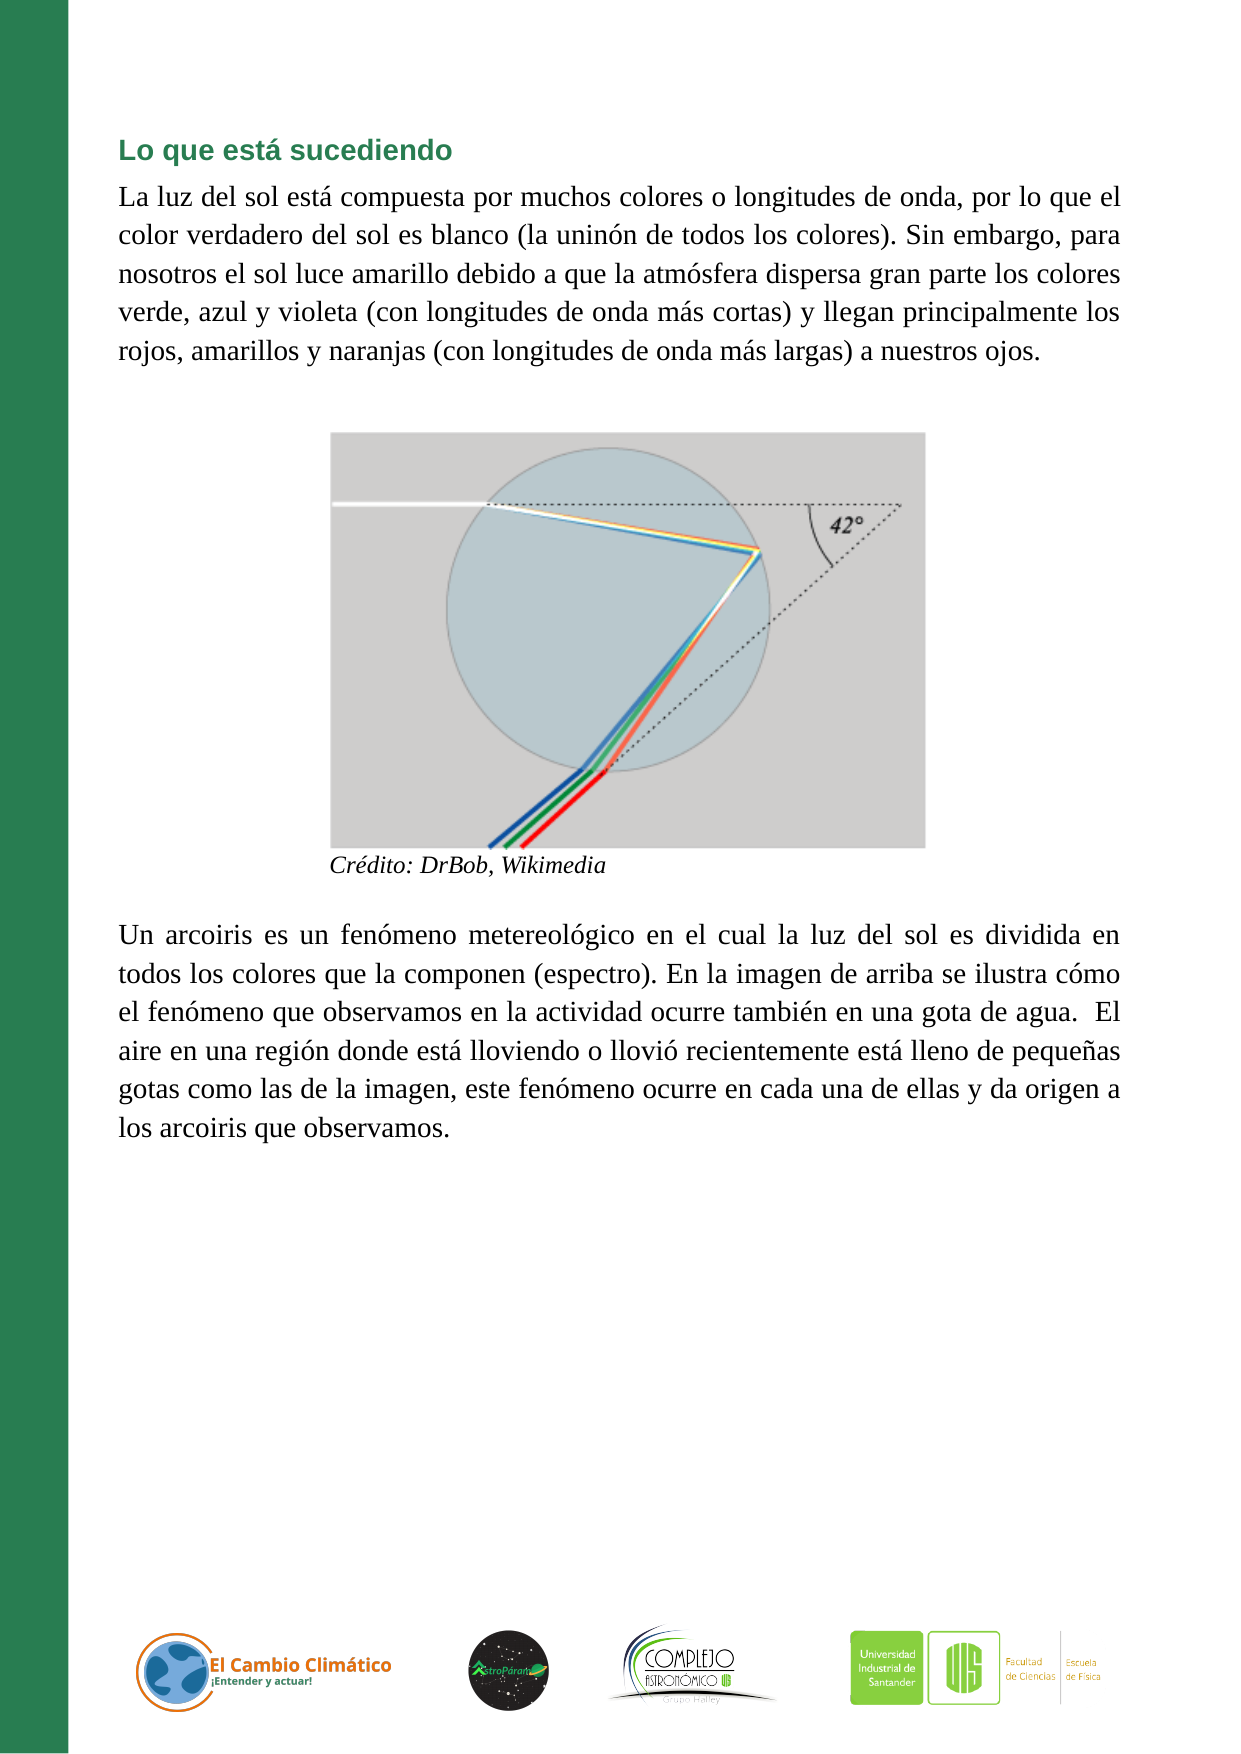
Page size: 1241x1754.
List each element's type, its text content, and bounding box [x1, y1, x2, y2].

picture [136, 1633, 391, 1712]
picture [605, 1623, 780, 1707]
text La luz del sol está compuesta por muchos colores o longitudes de onda, por lo que el color verdadero del sol es blanco (la uninón de todos los colores). Sin embargo, para nosotros el sol luce amarillo debido a que la atmósfera dispersa gran parte los colores verde, azul y violeta (con longitudes de onda más cortas) y llegan principalmente los rojos, amarillos y naranjas (con longitudes de onda más largas) a nuestros ojos. [118, 179, 1122, 367]
picture [847, 1629, 1106, 1708]
picture [329, 432, 927, 850]
text Crédito: DrBob, Wikimedia [329, 850, 926, 879]
text Un arcoiris es un fenómeno metereológico en el cual la luz del sol es dividida en todos los colores que la componen (espectro). En la imagen de arriba se ilustra cómo el fenómeno que observamos en la actividad ocurre también en una gota de agua. El aire en una región donde está lloviendo o llovió recientemente está lleno de pequeñas gotas como las de la imagen, este fenómeno ocurre en cada una de ellas y da origen a los arcoiris que observamos. [118, 917, 1122, 1144]
picture [467, 1629, 550, 1712]
subtitle Lo que está sucediendo [118, 133, 1122, 166]
